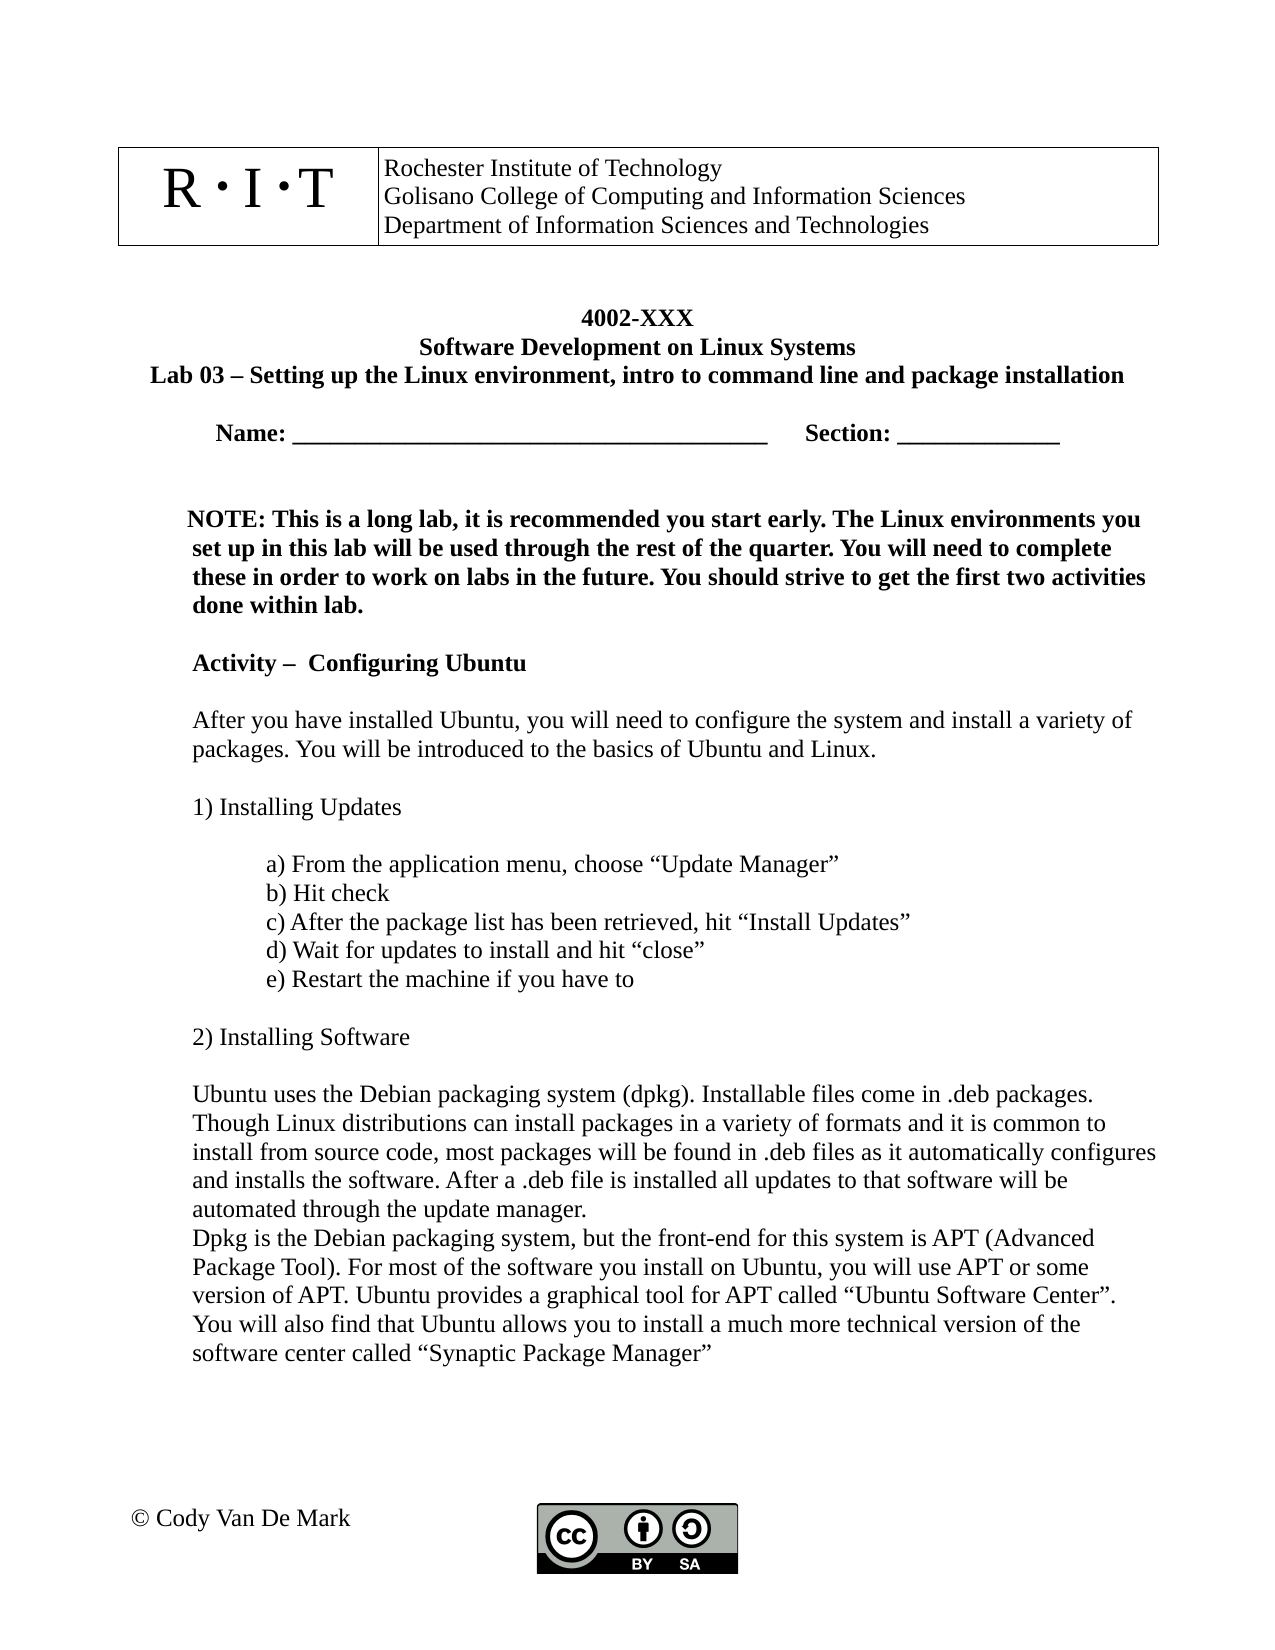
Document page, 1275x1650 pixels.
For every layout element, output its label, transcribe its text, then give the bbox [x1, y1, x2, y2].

text c) After the package list has been retrieved, hit “Install Updates” [118, 907, 1157, 936]
text Software Development on Linux Systems [118, 332, 1157, 361]
text d) Wait for updates to install and hit “close” e) Restart the machine if you have to 2) Installing Software Ubuntu uses the Debian packaging system (dpkg). Installable files come in .deb packages. Though Linux distributions can install packages in a variety of formats and it is common to install from source code, most packages will be found in .deb files as it automatically configures and installs the software. After a .deb file is installed all updates to that software will be automated through the update manager. Dpkg is the Debian packaging system, but the front-end for this system is APT (Advanced Package Tool). For most of the software you install on Ubuntu, you will use APT or some version of APT. Ubuntu provides a graphical tool for APT called “Ubuntu Software Center”. You will also find that Ubuntu allows you to install a much more technical version of the software center called “Synaptic Package Manager” [118, 936, 1157, 1453]
text Name: ______________________________________ Section: _____________ [118, 418, 1157, 447]
text 4002-XXX [118, 303, 1157, 332]
picture [536, 1503, 739, 1574]
text b) Hit check [118, 878, 1157, 907]
text Lab 03 – Setting up the Linux environment, intro to command line and package installation [118, 361, 1157, 389]
text Activity – Configuring Ubuntu After you have installed Ubuntu, you will need to configure the system and install a variety of packages. You will be introduced to the basics of Ubuntu and Linux. 1) Installing Updates a) From the application menu, choose “Update Manager” [118, 648, 1157, 878]
text NOTE: This is a long lab, it is recommended you start early. The Linux environments you set up in this lab will be used through the rest of the quarter. You will need to complete these in order to work on labs in the future. You should strive to get the first two activities done within lab. [118, 476, 1157, 619]
